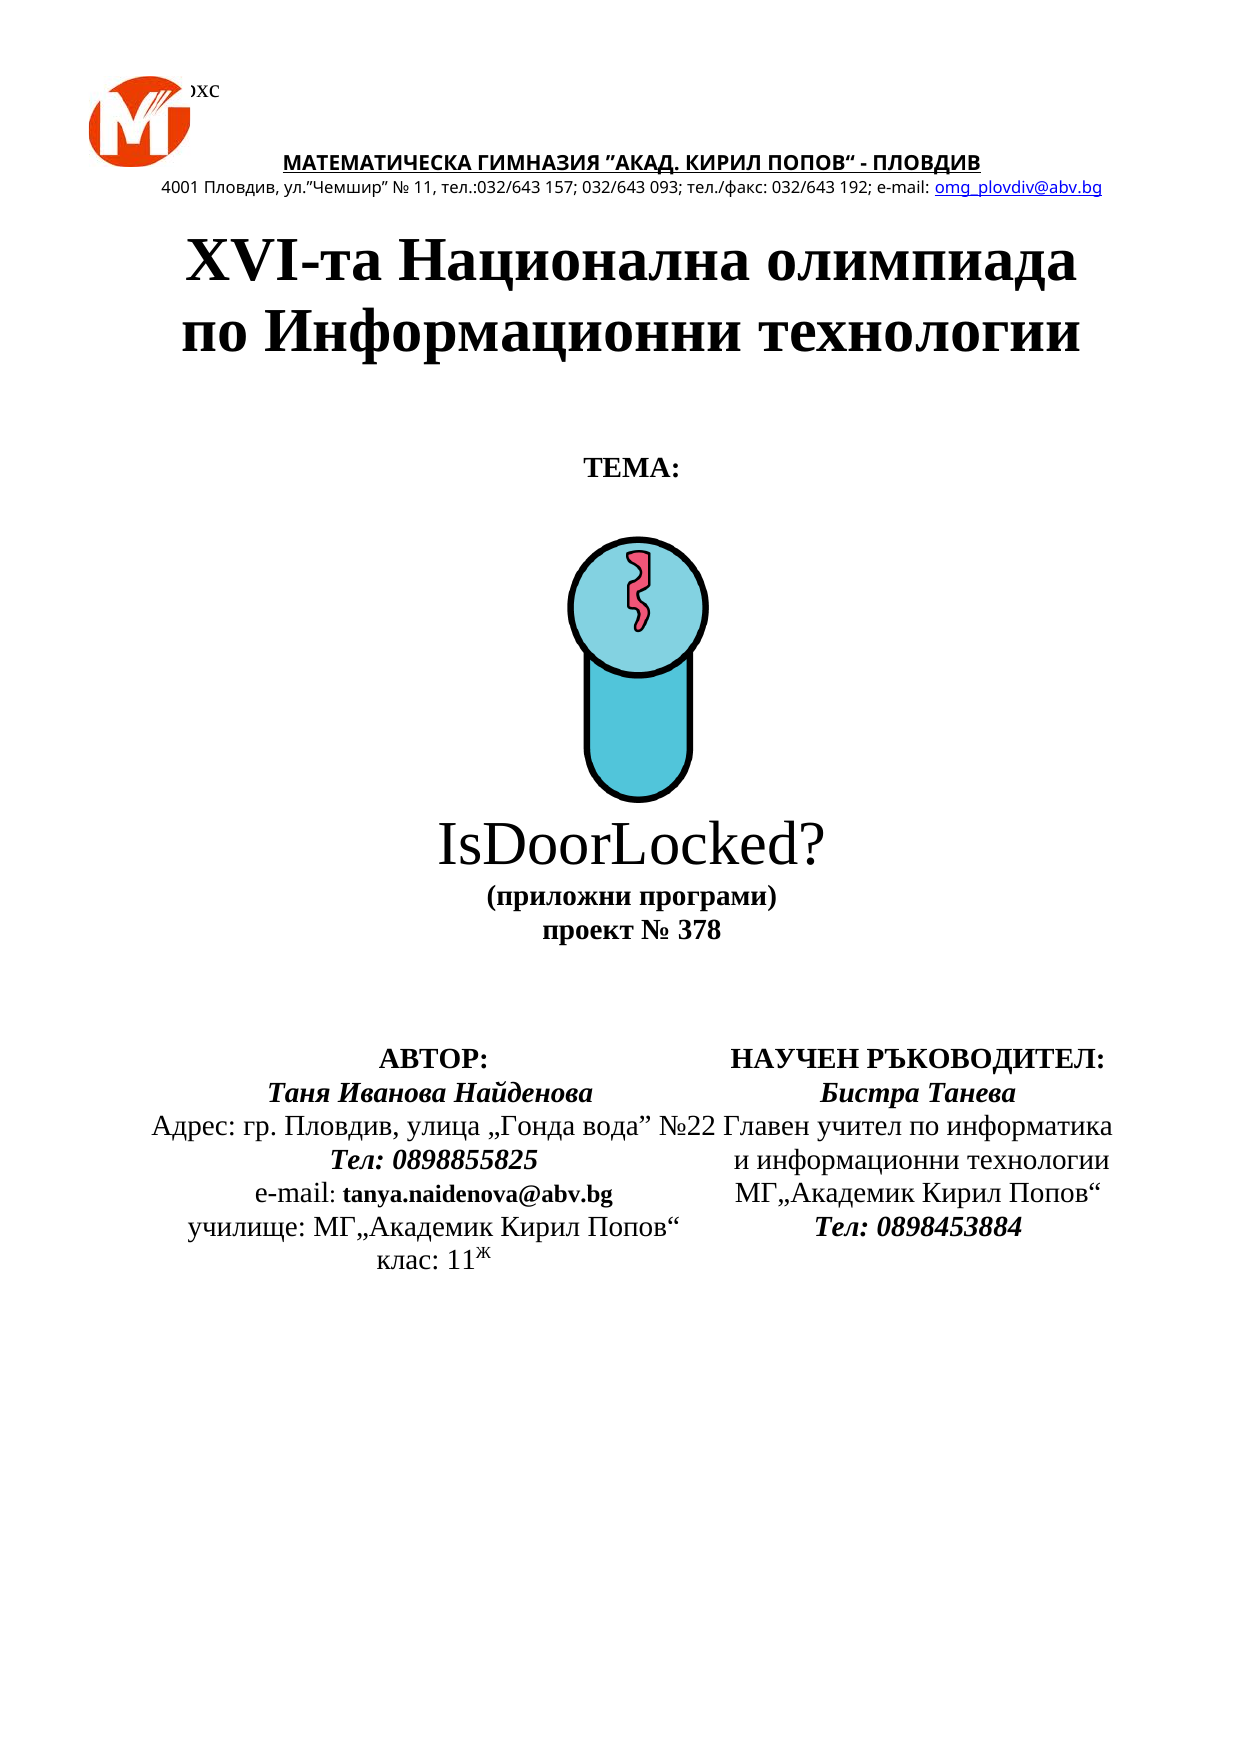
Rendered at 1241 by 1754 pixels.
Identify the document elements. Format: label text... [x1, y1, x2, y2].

text МАТЕМАТИЧЕСКА ГИМНАЗИЯ ”АКАД. КИРИЛ ПОПОВ“ - ПЛОВДИВ [148, 148, 1116, 176]
picture [88, 76, 191, 167]
table_header АВТОР: Таня Иванова Найденова Адрес: гр. Пловдив, улица „Гонда вода” №22 Тел: 0898855825 e-mail: tanya.naidenova@abv.bg училище: МГ„Академик Кирил Попов“ клас: 11Ж [148, 1041, 719, 1309]
text XVI-та Национална олимпиада по Информационни технологии [148, 221, 1116, 365]
table_header НАУЧЕН РЪКОВОДИТЕЛ: Бистра Танева Главен учител по информатика и информационни технологии МГ„Академик Кирил Попов“ Тел: 0898453884 [720, 1041, 1116, 1309]
text (приложни програми) [148, 878, 1116, 912]
text IsDoorLocked? [148, 518, 1116, 878]
text ТЕМА: [148, 451, 1116, 484]
text проект № 378 [148, 912, 1116, 945]
picture [501, 532, 775, 807]
text 4001 Пловдив, ул.”Чемшир” № 11, тел.:032/643 157; 032/643 093; тел./факс: 032/643 192; e-mail: omg_plovdiv@abv.bg [148, 176, 1116, 199]
